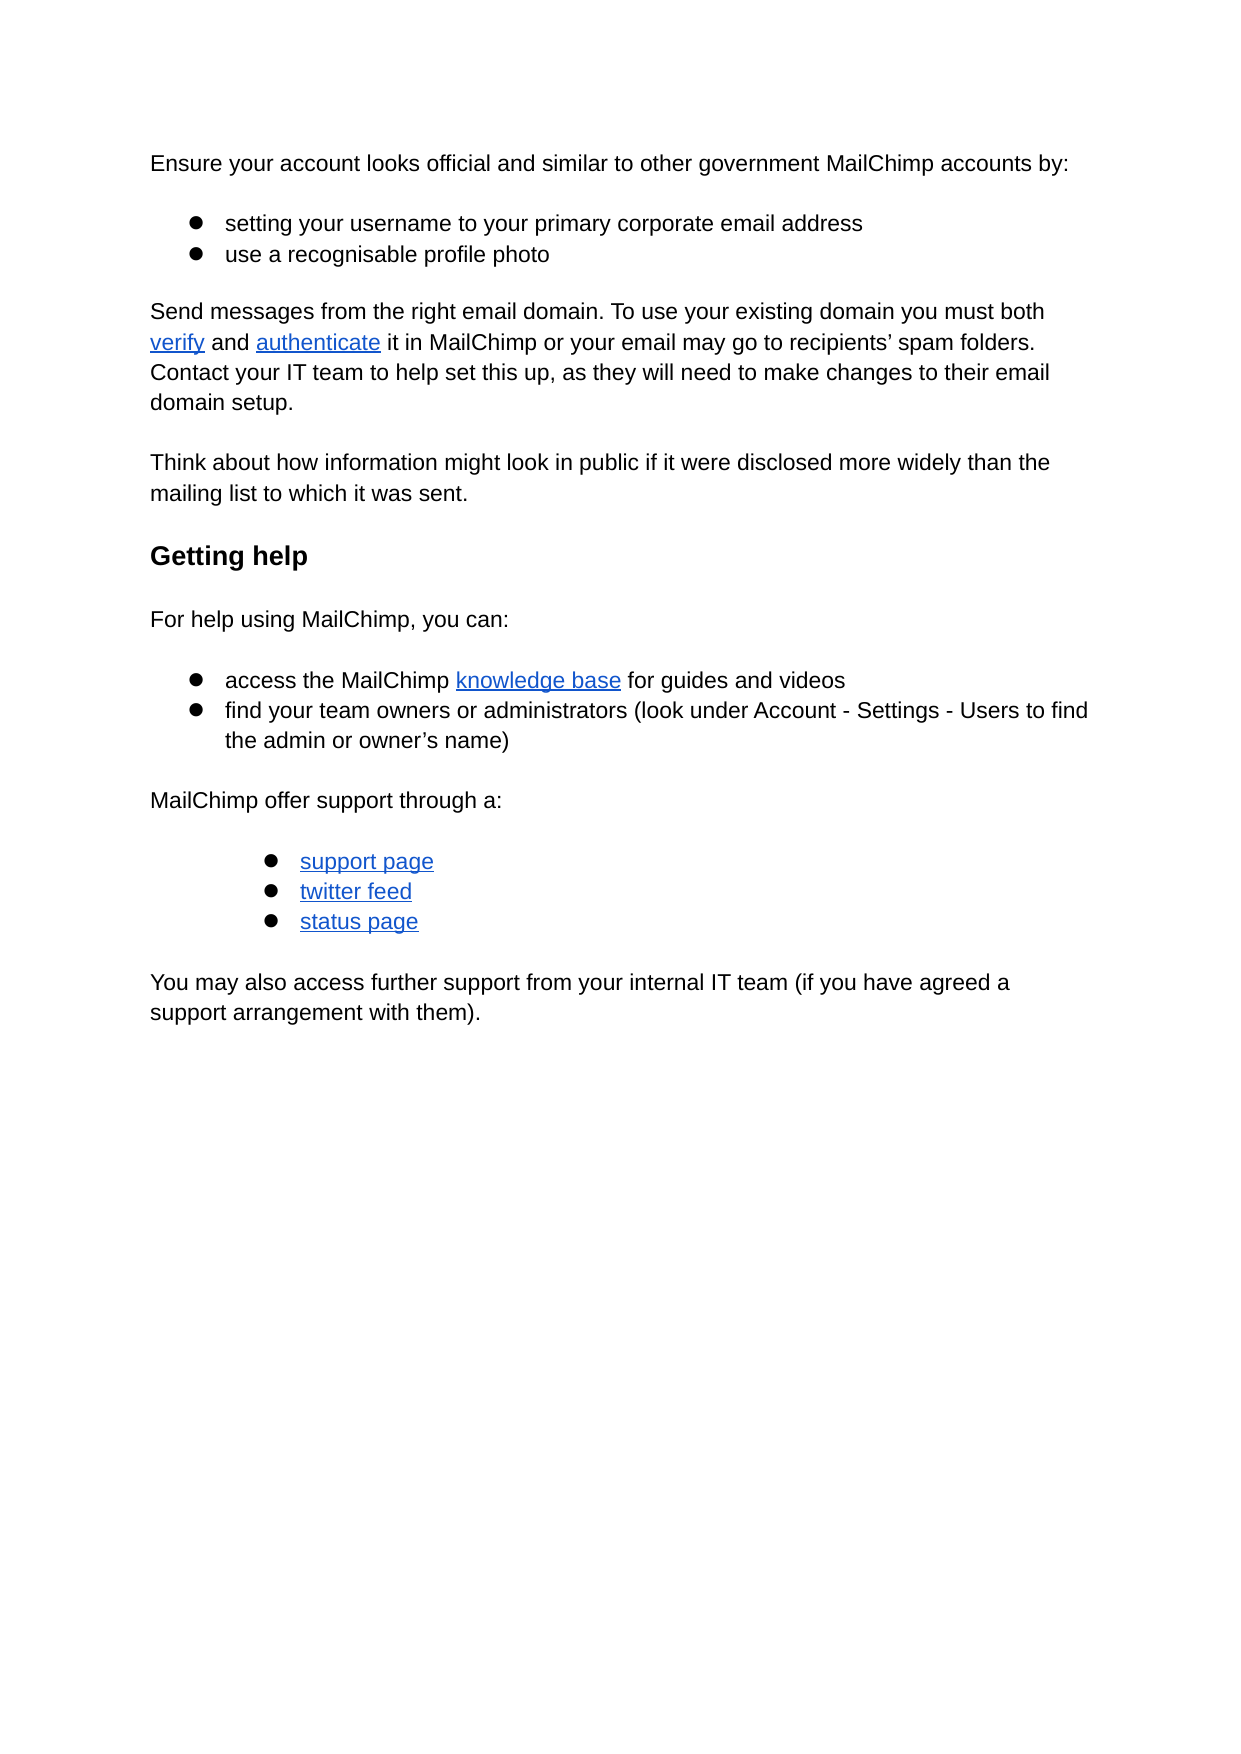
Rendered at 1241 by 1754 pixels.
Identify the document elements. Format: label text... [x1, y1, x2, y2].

text Ensure your account looks official and similar to other government MailChimp accounts by: [150, 150, 1090, 176]
text You may also access further support from your internal IT team (if you have agreed a support arrangement with them). [150, 969, 1090, 1025]
text For help using MailChimp, you can: [150, 606, 1090, 632]
text Getting help [150, 540, 1090, 571]
text MailChimp offer support through a: [150, 787, 1090, 814]
list support page [262, 848, 1090, 874]
list status page [262, 908, 1090, 934]
list setting your username to your primary corporate email address [187, 210, 1090, 237]
list use a recognisable profile photo [187, 241, 1090, 267]
list find your team owners or administrators (look under Account - Settings - Users to find the admin or owner’s name) [187, 697, 1090, 753]
text Send messages from the right email domain. To use your existing domain you must both verify and authenticate it in MailChimp or your email may go to recipients’ spam folders. Contact your IT team to help set this up, as they will need to make changes to their email domain setup. [150, 298, 1090, 415]
list twitter feed [262, 878, 1090, 904]
list access the MailChimp knowledge base for guides and videos [187, 667, 1090, 693]
text Think about how information might look in public if it were disclosed more widely than the mailing list to which it was sent. [150, 449, 1090, 506]
